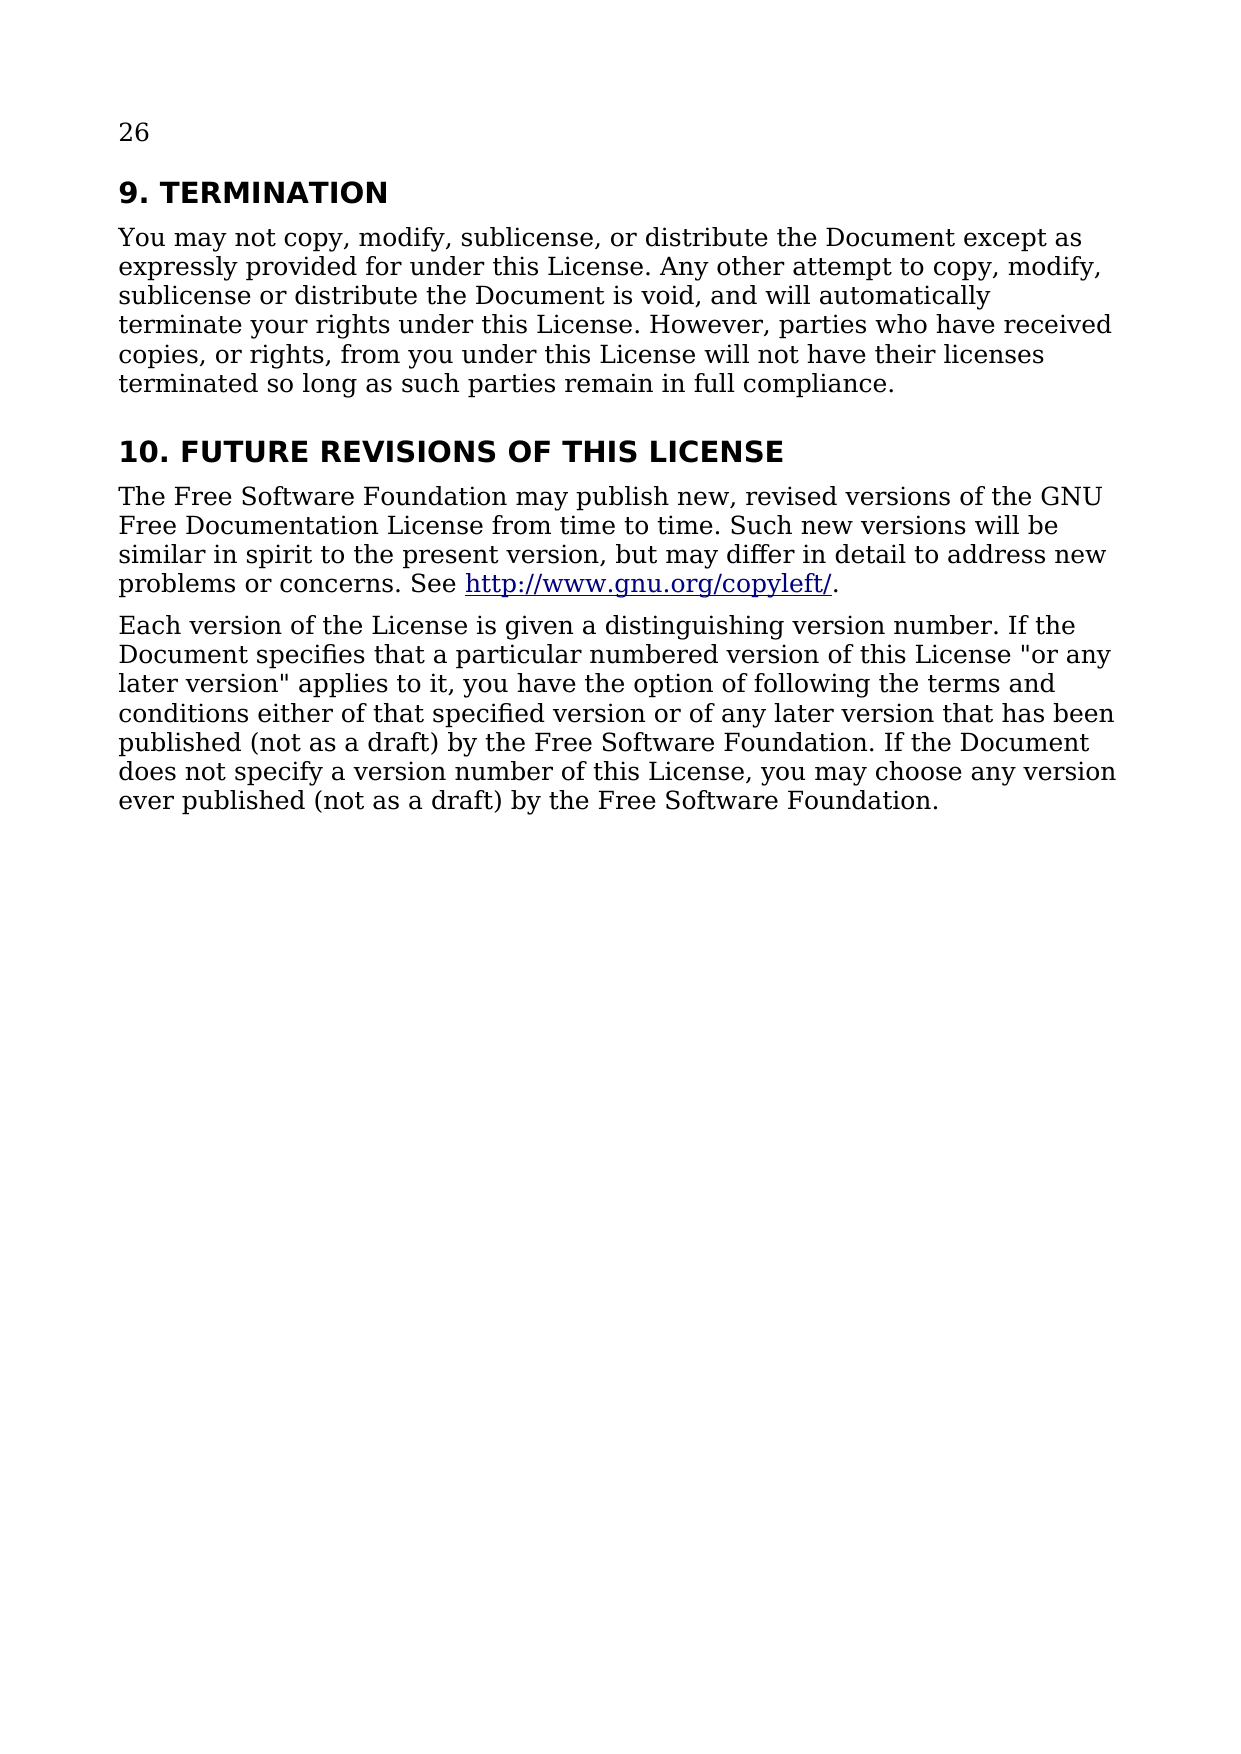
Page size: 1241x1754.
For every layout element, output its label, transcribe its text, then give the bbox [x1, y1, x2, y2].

subtitle 9. TERMINATION [118, 177, 1122, 211]
subtitle 10. FUTURE REVISIONS OF THIS LICENSE [118, 436, 1122, 470]
text The Free Software Foundation may publish new, revised versions of the GNU Free Documentation License from time to time. Such new versions will be similar in spirit to the present version, but may differ in detail to address new problems or concerns. See http://www.gnu.org/copyleft/. [118, 482, 1122, 599]
text Each version of the License is given a distinguishing version number. If the Document specifies that a particular numbered version of this License "or any later version" applies to it, you have the option of following the terms and conditions either of that specified version or of any later version that has been published (not as a draft) by the Free Software Foundation. If the Document does not specify a version number of this License, you may choose any version ever published (not as a draft) by the Free Software Foundation. [118, 611, 1122, 816]
text You may not copy, modify, sublicense, or distribute the Document except as expressly provided for under this License. Any other attempt to copy, modify, sublicense or distribute the Document is void, and will automatically terminate your rights under this License. However, parties who have received copies, or rights, from you under this License will not have their licenses terminated so long as such parties remain in full compliance. [118, 223, 1122, 398]
